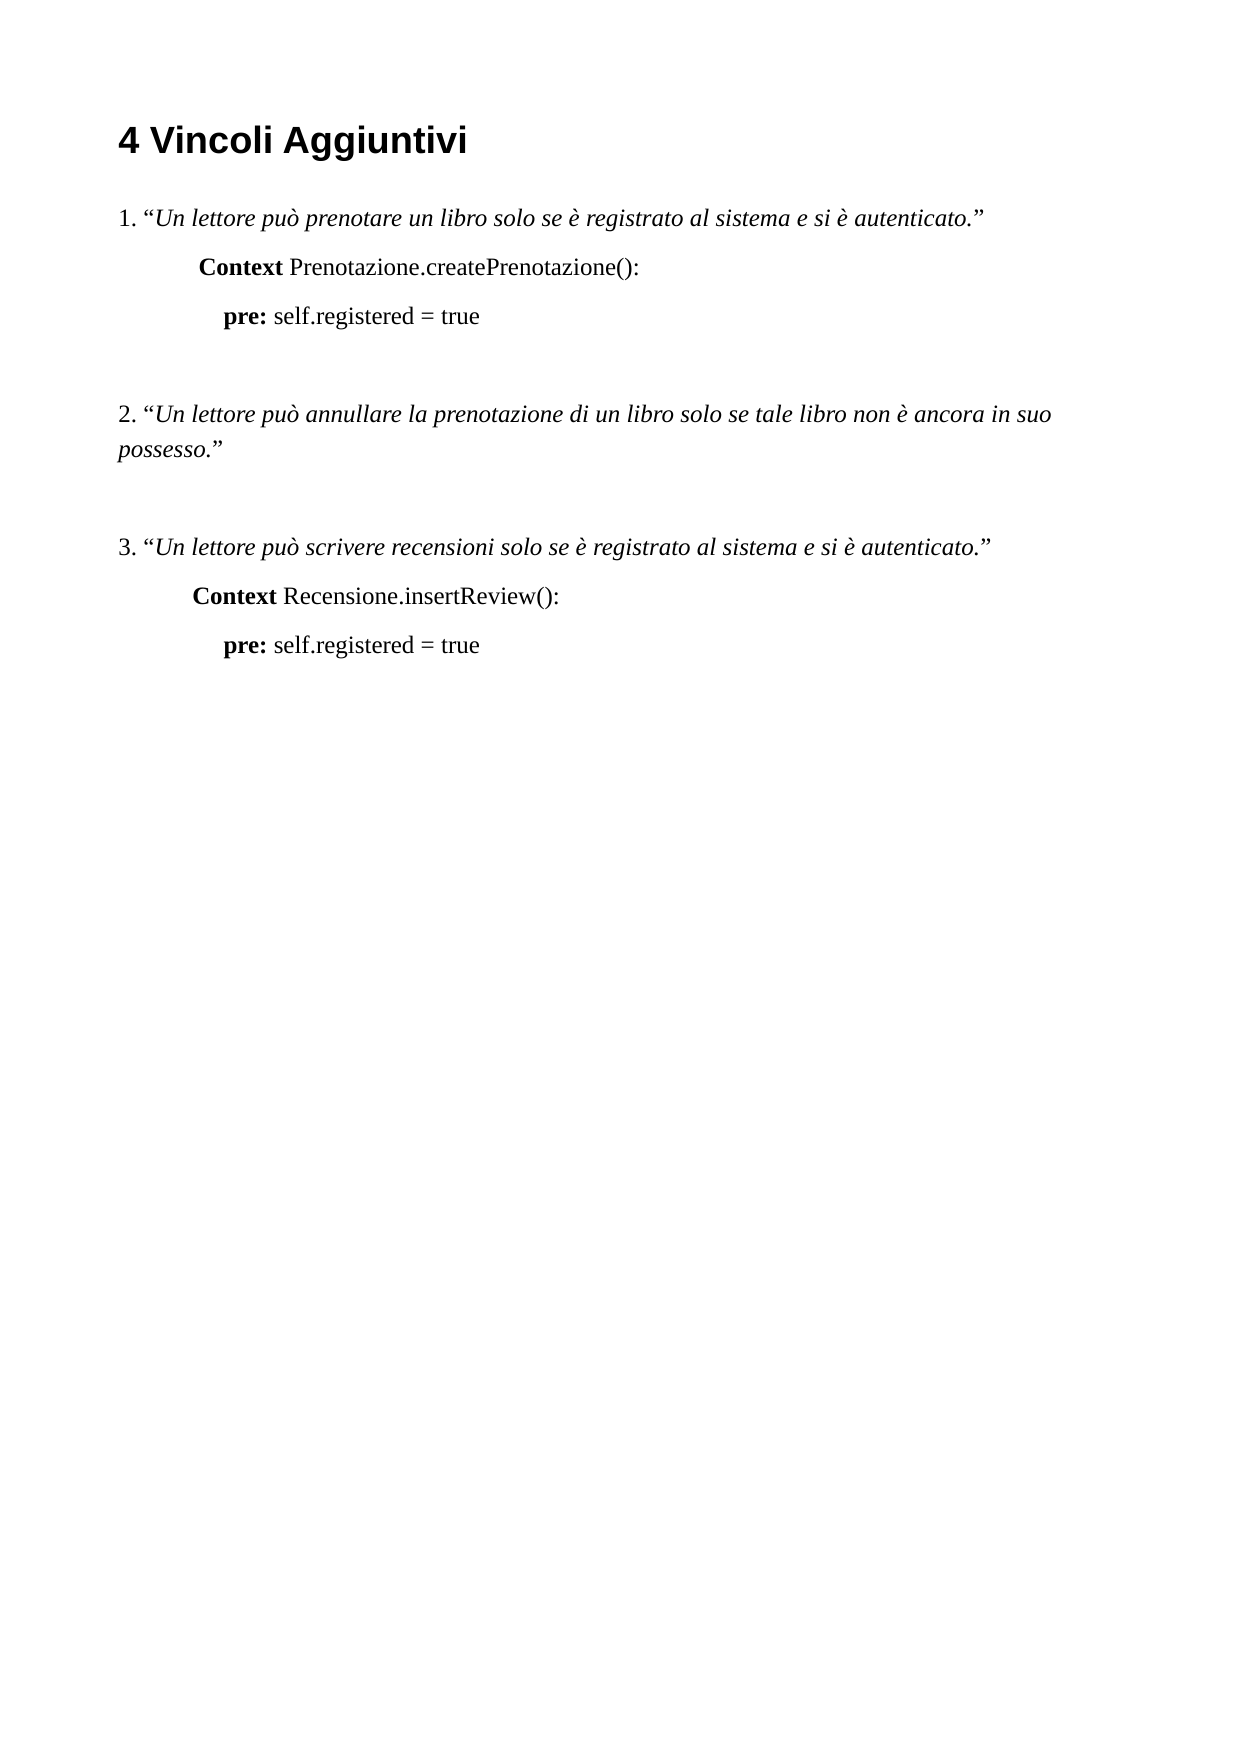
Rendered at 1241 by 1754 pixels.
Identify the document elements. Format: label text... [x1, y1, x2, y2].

text 1. “Un lettore può prenotare un libro solo se è registrato al sistema e si è autenticato.” [118, 203, 1122, 232]
text pre: self.registered = true [118, 630, 1122, 659]
text 2. “Un lettore può annullare la prenotazione di un libro solo se tale libro non è ancora in suo possesso.” [118, 399, 1122, 462]
text Context Recensione.insertReview(): [118, 581, 1122, 610]
subtitle 4 Vincoli Aggiuntivi [118, 118, 1122, 162]
text pre: self.registered = true [118, 301, 1122, 330]
text Context Prenotazione.createPrenotazione(): [118, 252, 1122, 281]
text 3. “Un lettore può scrivere recensioni solo se è registrato al sistema e si è autenticato.” [118, 532, 1122, 561]
